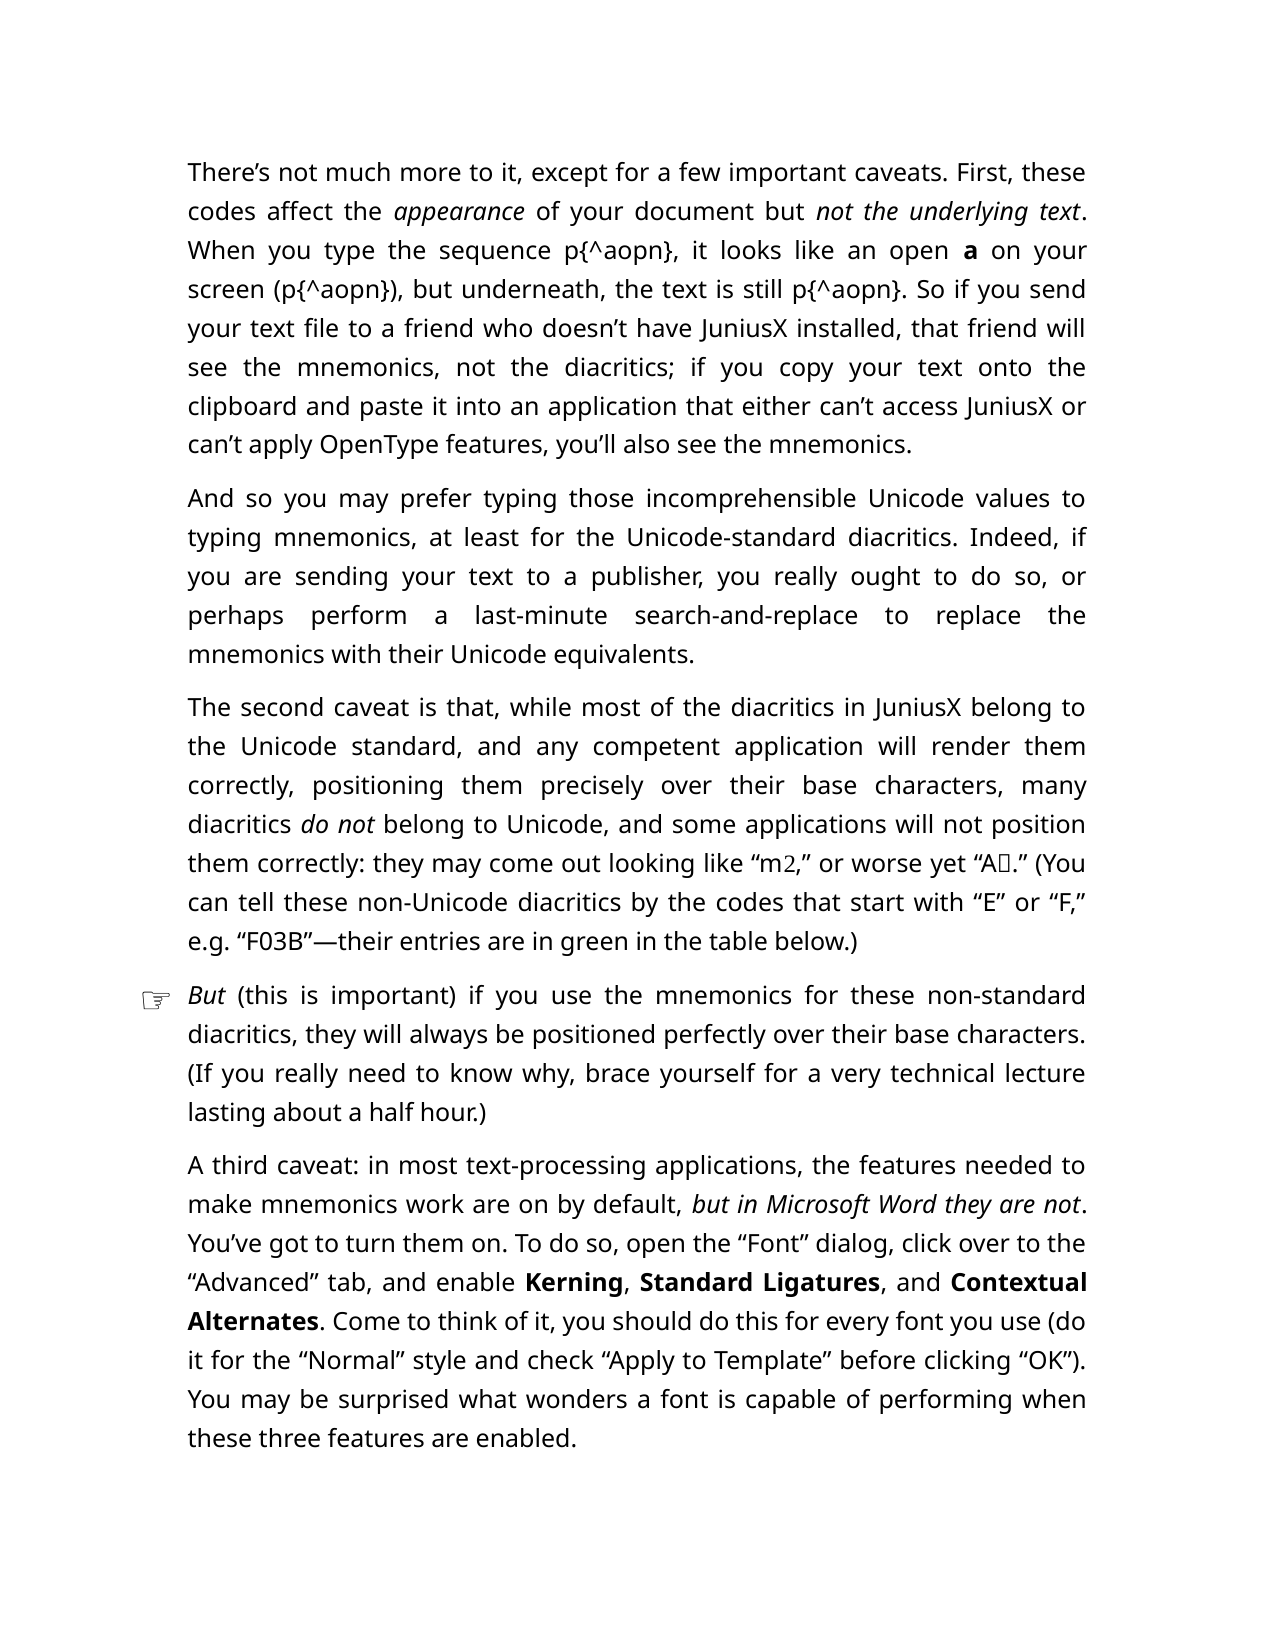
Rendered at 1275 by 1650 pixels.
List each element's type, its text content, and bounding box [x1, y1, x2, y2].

text The second caveat is that, while most of the diacritics in JuniusX belong to the Unicode standard, and any competent application will render them correctly, positioning them precisely over their base characters, many diacritics do not belong to Unicode, and some applications will not position them correctly: they may come out looking like “m,” or worse yet “A.” (You can tell these non-Unicode diacritics by the codes that start with “E” or “F,” e.g. “F03B”—their entries are in green in the table below.) [187, 686, 1087, 958]
text And so you may prefer typing those incomprehensible Unicode values to typing mnemonics, at least for the Unicode-standard diacritics. Indeed, if you are sending your text to a publisher, you really ought to do so, or perhaps perform a last-minute search-and-replace to replace the mnemonics with their Unicode equivalents. [187, 476, 1087, 671]
text A third caveat: in most text-processing applications, the features needed to make mnemonics work are on by default, but in Microsoft Word they are not. You’ve got to turn them on. To do so, open the “Font” dialog, click over to the “Advanced” tab, and enable Kerning, Standard Ligatures, and Contextual Alternates. Come to think of it, you should do this for every font you use (do it for the “Normal” style and check “Apply to Template” before clicking “OK”). You may be surprised what wonders a font is capable of performing when these three features are enabled. [187, 1143, 1087, 1455]
text There’s not much more to it, except for a few important caveats. First, these codes affect the appearance of your document but not the underlying text. When you type the sequence p{^‌aopn}, it looks like an open a on your screen (p{^aopn}), but underneath, the text is still p{^‌aopn}. So if you send your text file to a friend who doesn’t have JuniusX installed, that friend will see the mnemonics, not the diacritics; if you copy your text onto the clipboard and paste it into an application that either can’t access JuniusX or can’t apply OpenType features, you’ll also see the mnemonics. [187, 150, 1087, 462]
text But (this is important) if you use the mnemonics for these non-standard diacritics, they will always be positioned perfectly over their base characters. (If you really need to know why, brace yourself for a very technical lecture lasting about a half hour.) [187, 973, 1087, 1129]
